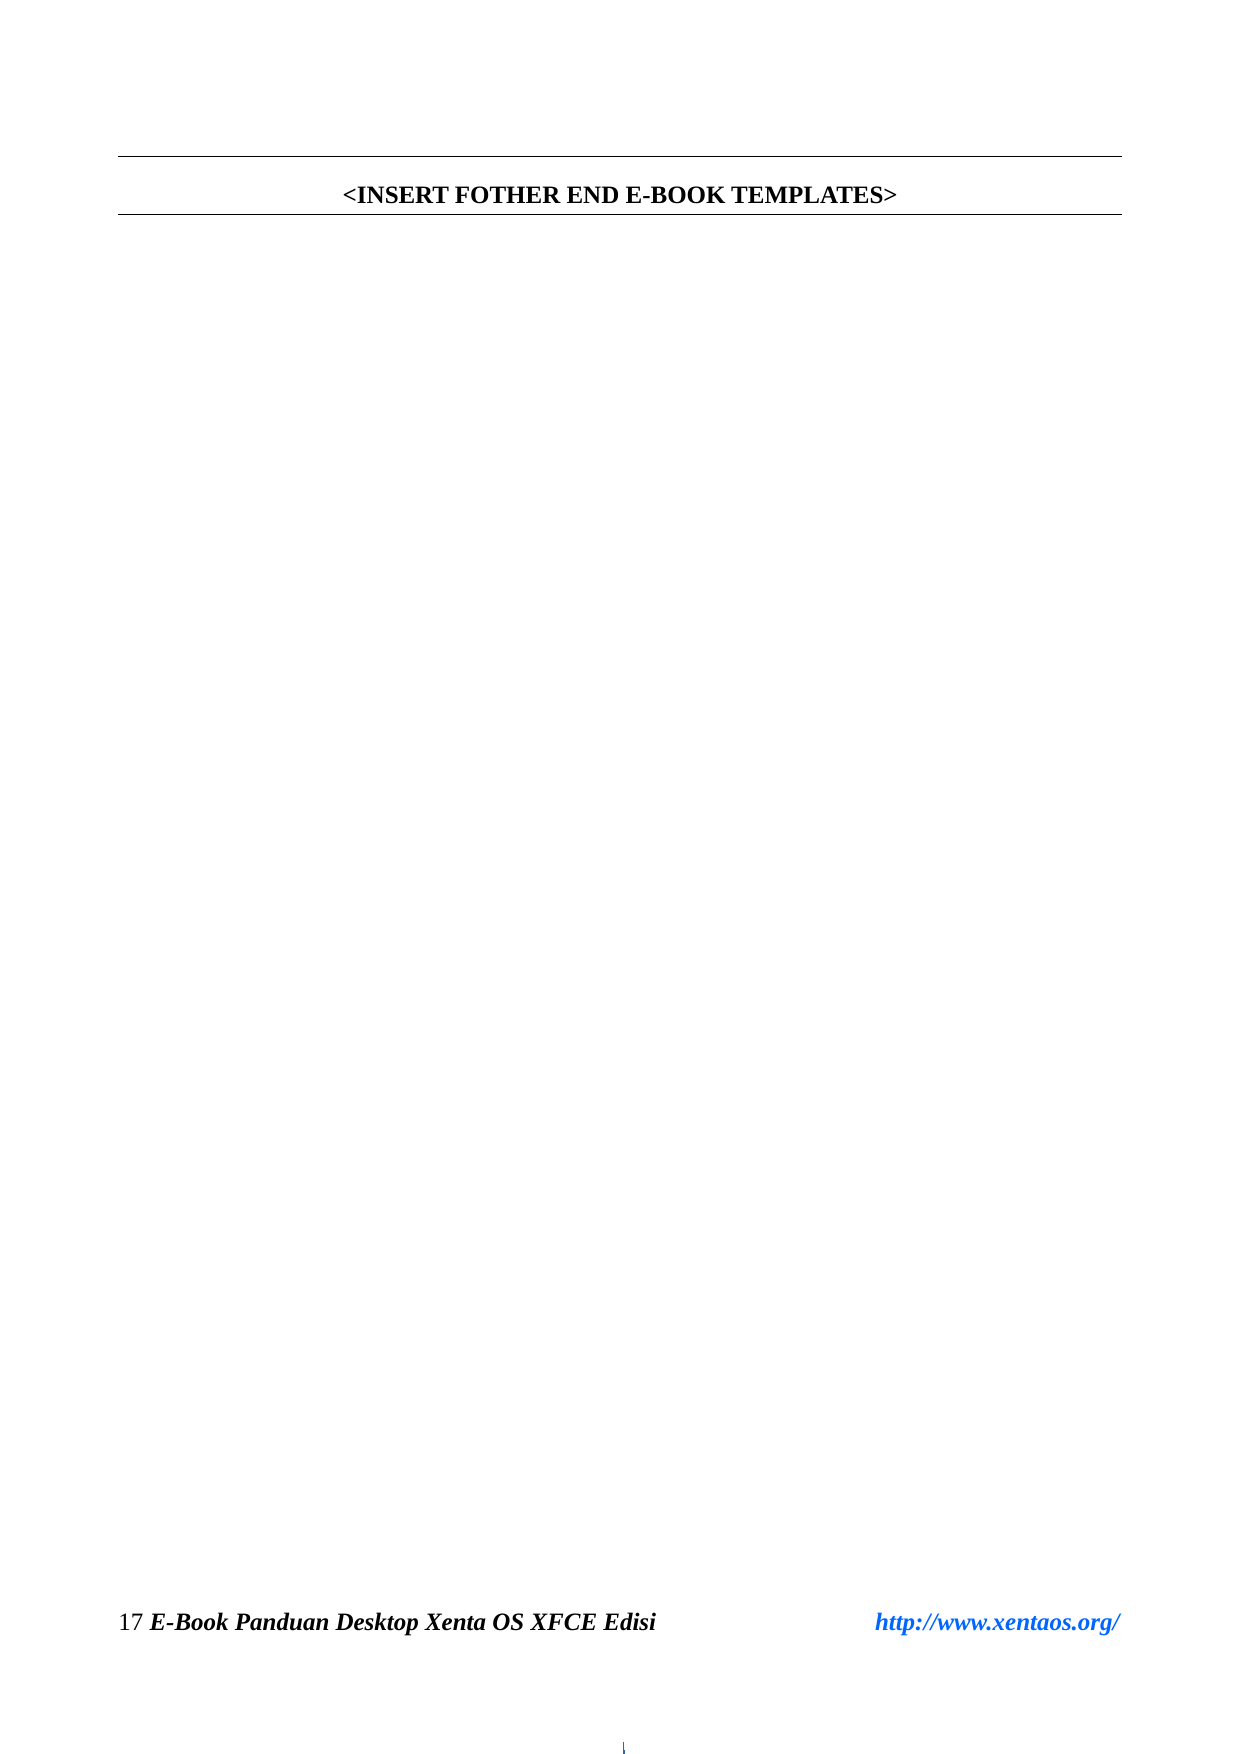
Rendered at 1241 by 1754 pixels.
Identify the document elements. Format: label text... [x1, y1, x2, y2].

text <INSERT FOTHER END E-BOOK TEMPLATES> [118, 176, 1122, 214]
